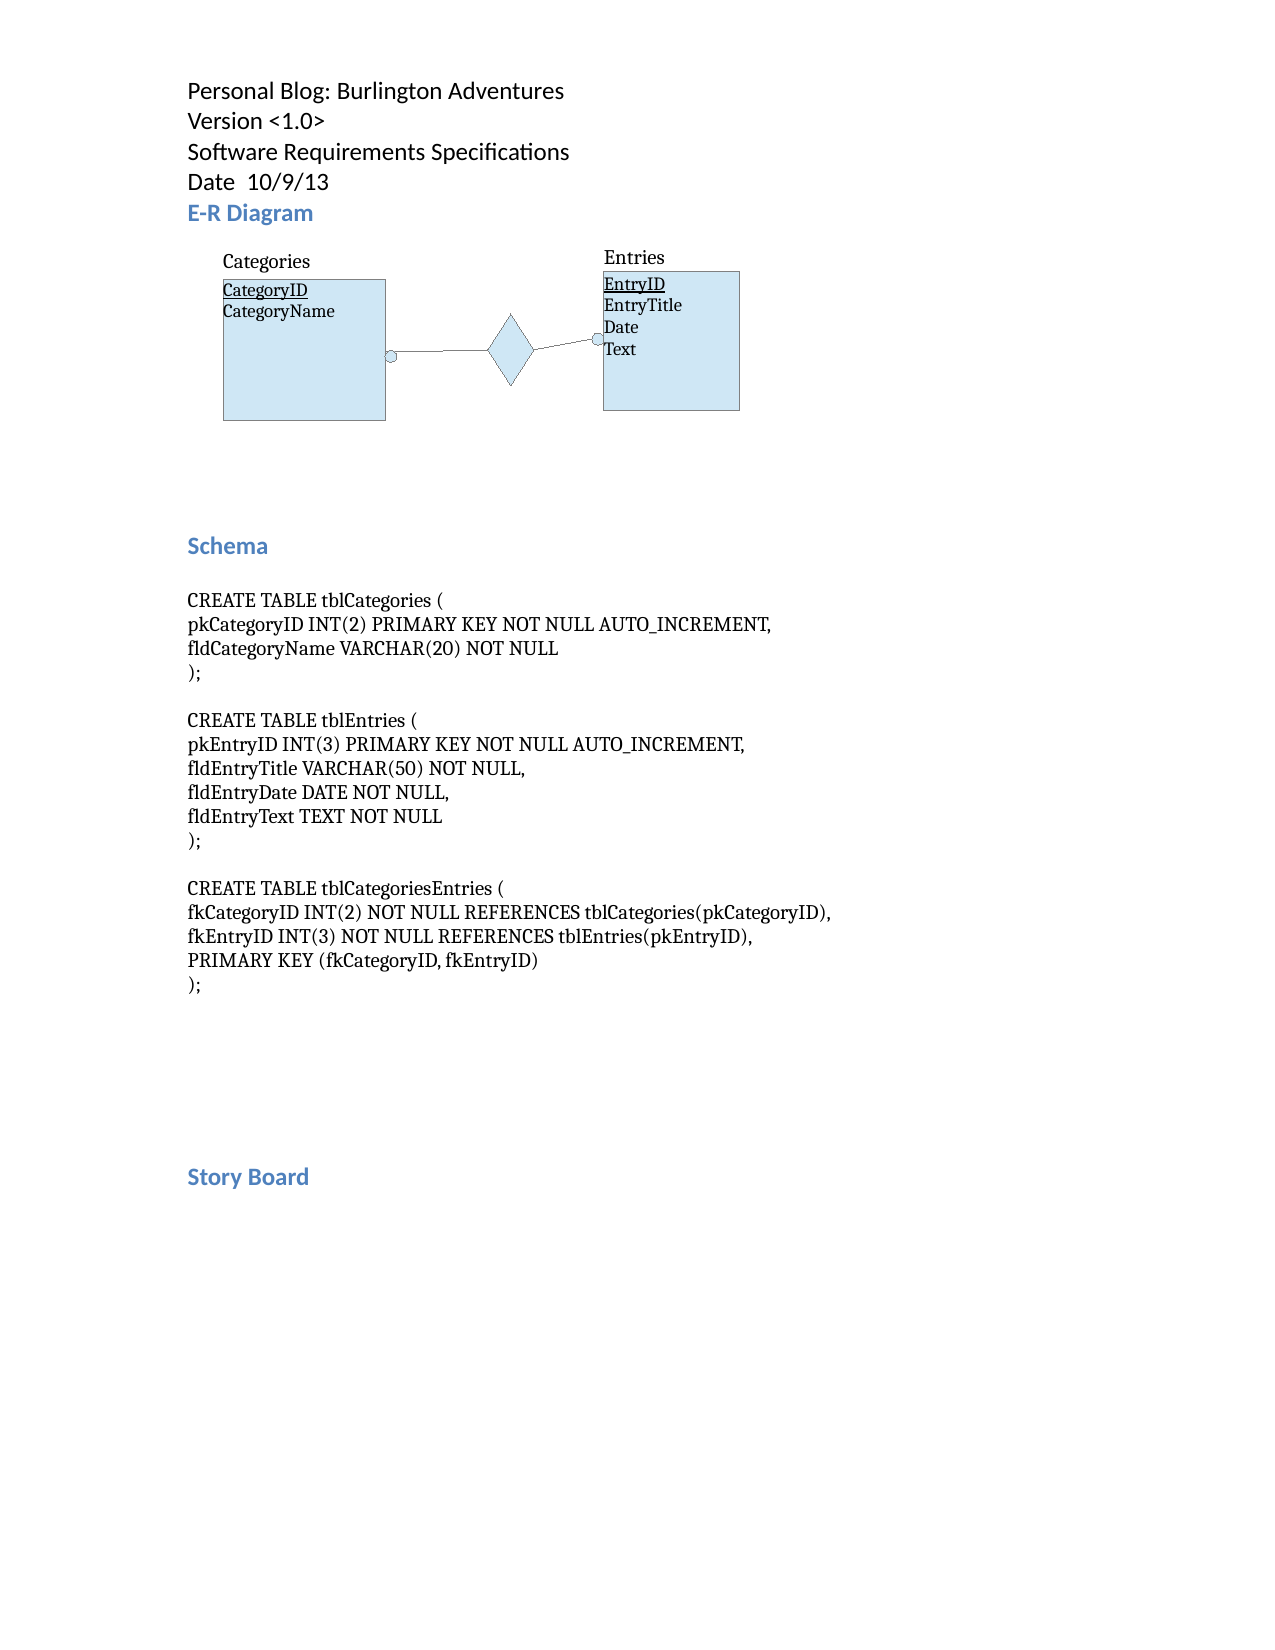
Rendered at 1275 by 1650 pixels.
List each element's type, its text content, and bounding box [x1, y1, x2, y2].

text fldEntryDate DATE NOT NULL, [187, 781, 1087, 805]
subtitle Schema [187, 530, 1087, 560]
text CREATE TABLE tblCategoriesEntries ( [187, 877, 1087, 901]
text fkEntryID INT(3) NOT NULL REFERENCES tblEntries(pkEntryID), [187, 924, 1087, 948]
text ); [187, 972, 1087, 996]
text pkEntryID INT(3) PRIMARY KEY NOT NULL AUTO_INCREMENT, [187, 733, 1087, 757]
text fldEntryText TEXT NOT NULL [187, 805, 1087, 829]
text fkCategoryID INT(2) NOT NULL REFERENCES tblCategories(pkCategoryID), [187, 901, 1087, 924]
text CREATE TABLE tblCategories ( [187, 589, 1087, 613]
text fldEntryTitle VARCHAR(50) NOT NULL, [187, 757, 1087, 781]
text pkCategoryID INT(2) PRIMARY KEY NOT NULL AUTO_INCREMENT, [187, 613, 1087, 637]
subtitle Story Board [187, 1161, 1087, 1191]
text ); [187, 661, 1087, 685]
text PRIMARY KEY (fkCategoryID, fkEntryID) [187, 948, 1087, 972]
text CREATE TABLE tblEntries ( [187, 709, 1087, 733]
subtitle E-R Diagram [187, 197, 1087, 228]
text fldCategoryName VARCHAR(20) NOT NULL [187, 637, 1087, 661]
text ); [187, 829, 1087, 853]
